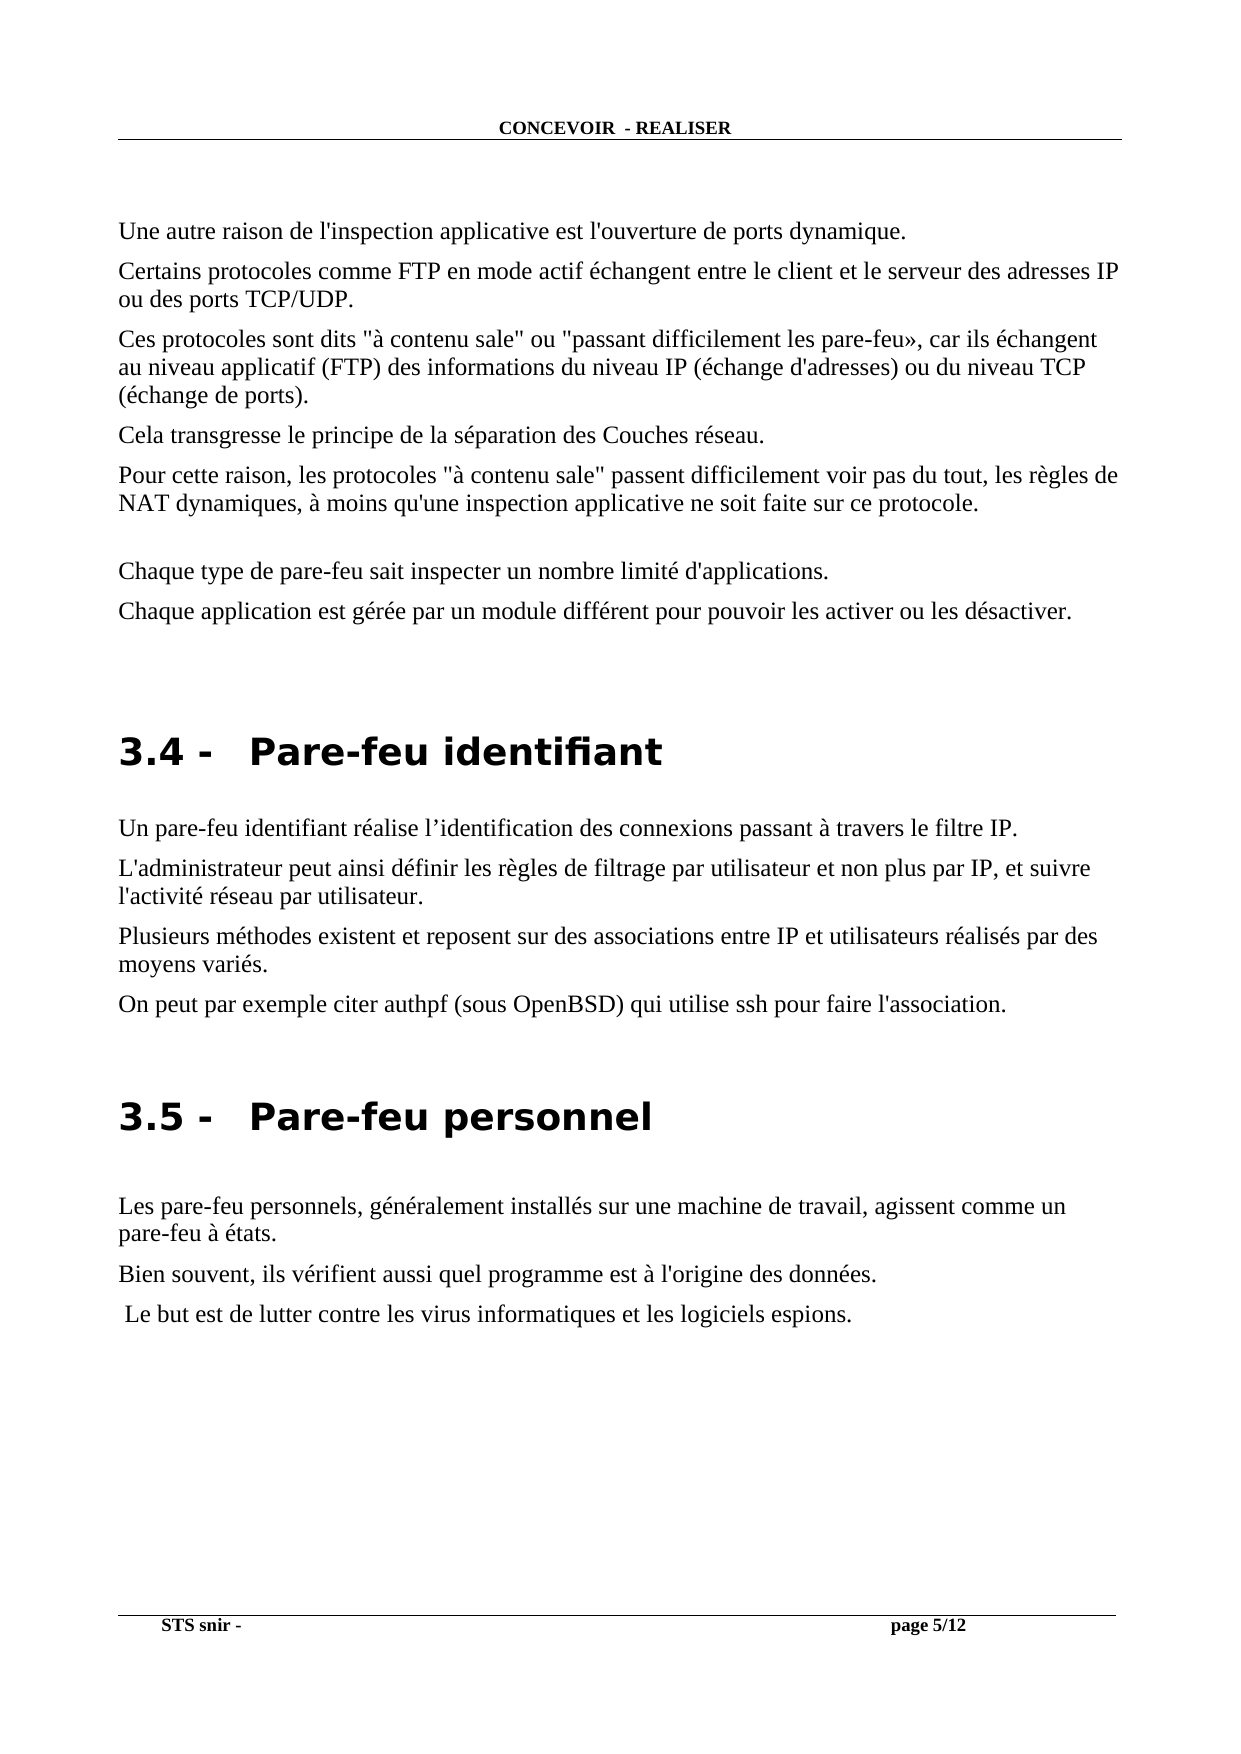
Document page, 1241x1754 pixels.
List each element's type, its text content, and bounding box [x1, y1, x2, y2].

text Plusieurs méthodes existent et reposent sur des associations entre IP et utilisateurs réalisés par des moyens variés. [118, 922, 1122, 978]
text Chaque type de pare-feu sait inspecter un nombre limité d'applications. [118, 529, 1122, 584]
text Certains protocoles comme FTP en mode actif échangent entre le client et le serveur des adresses IP ou des ports TCP/UDP. [118, 257, 1122, 313]
text On peut par exemple citer authpf (sous OpenBSD) qui utilise ssh pour faire l'association. [118, 990, 1122, 1018]
text L'administrateur peut ainsi définir les règles de filtrage par utilisateur et non plus par IP, et suivre l'activité réseau par utilisateur. [118, 854, 1122, 910]
subtitle Pare-feu identifiant [118, 730, 1122, 774]
subtitle Pare-feu personnel [118, 1096, 1122, 1139]
text Une autre raison de l'inspection applicative est l'ouverture de ports dynamique. [118, 217, 1122, 245]
text Pour cette raison, les protocoles "à contenu sale" passent difficilement voir pas du tout, les règles de NAT dynamiques, à moins qu'une inspection applicative ne soit faite sur ce protocole. [118, 461, 1122, 517]
text Les pare-feu personnels, généralement installés sur une machine de travail, agissent comme un pare-feu à états. [118, 1192, 1122, 1247]
text Le but est de lutter contre les virus informatiques et les logiciels espions. [118, 1300, 1122, 1328]
text Cela transgresse le principe de la séparation des Couches réseau. [118, 421, 1122, 449]
text Chaque application est gérée par un module différent pour pouvoir les activer ou les désactiver. [118, 597, 1122, 625]
text Un pare-feu identifiant réalise l’identification des connexions passant à travers le filtre IP. [118, 814, 1122, 842]
text Bien souvent, ils vérifient aussi quel programme est à l'origine des données. [118, 1260, 1122, 1287]
text Ces protocoles sont dits "à contenu sale" ou "passant difficilement les pare-feu», car ils échangent au niveau applicatif (FTP) des informations du niveau IP (échange d'adresses) ou du niveau TCP (échange de ports). [118, 325, 1122, 408]
